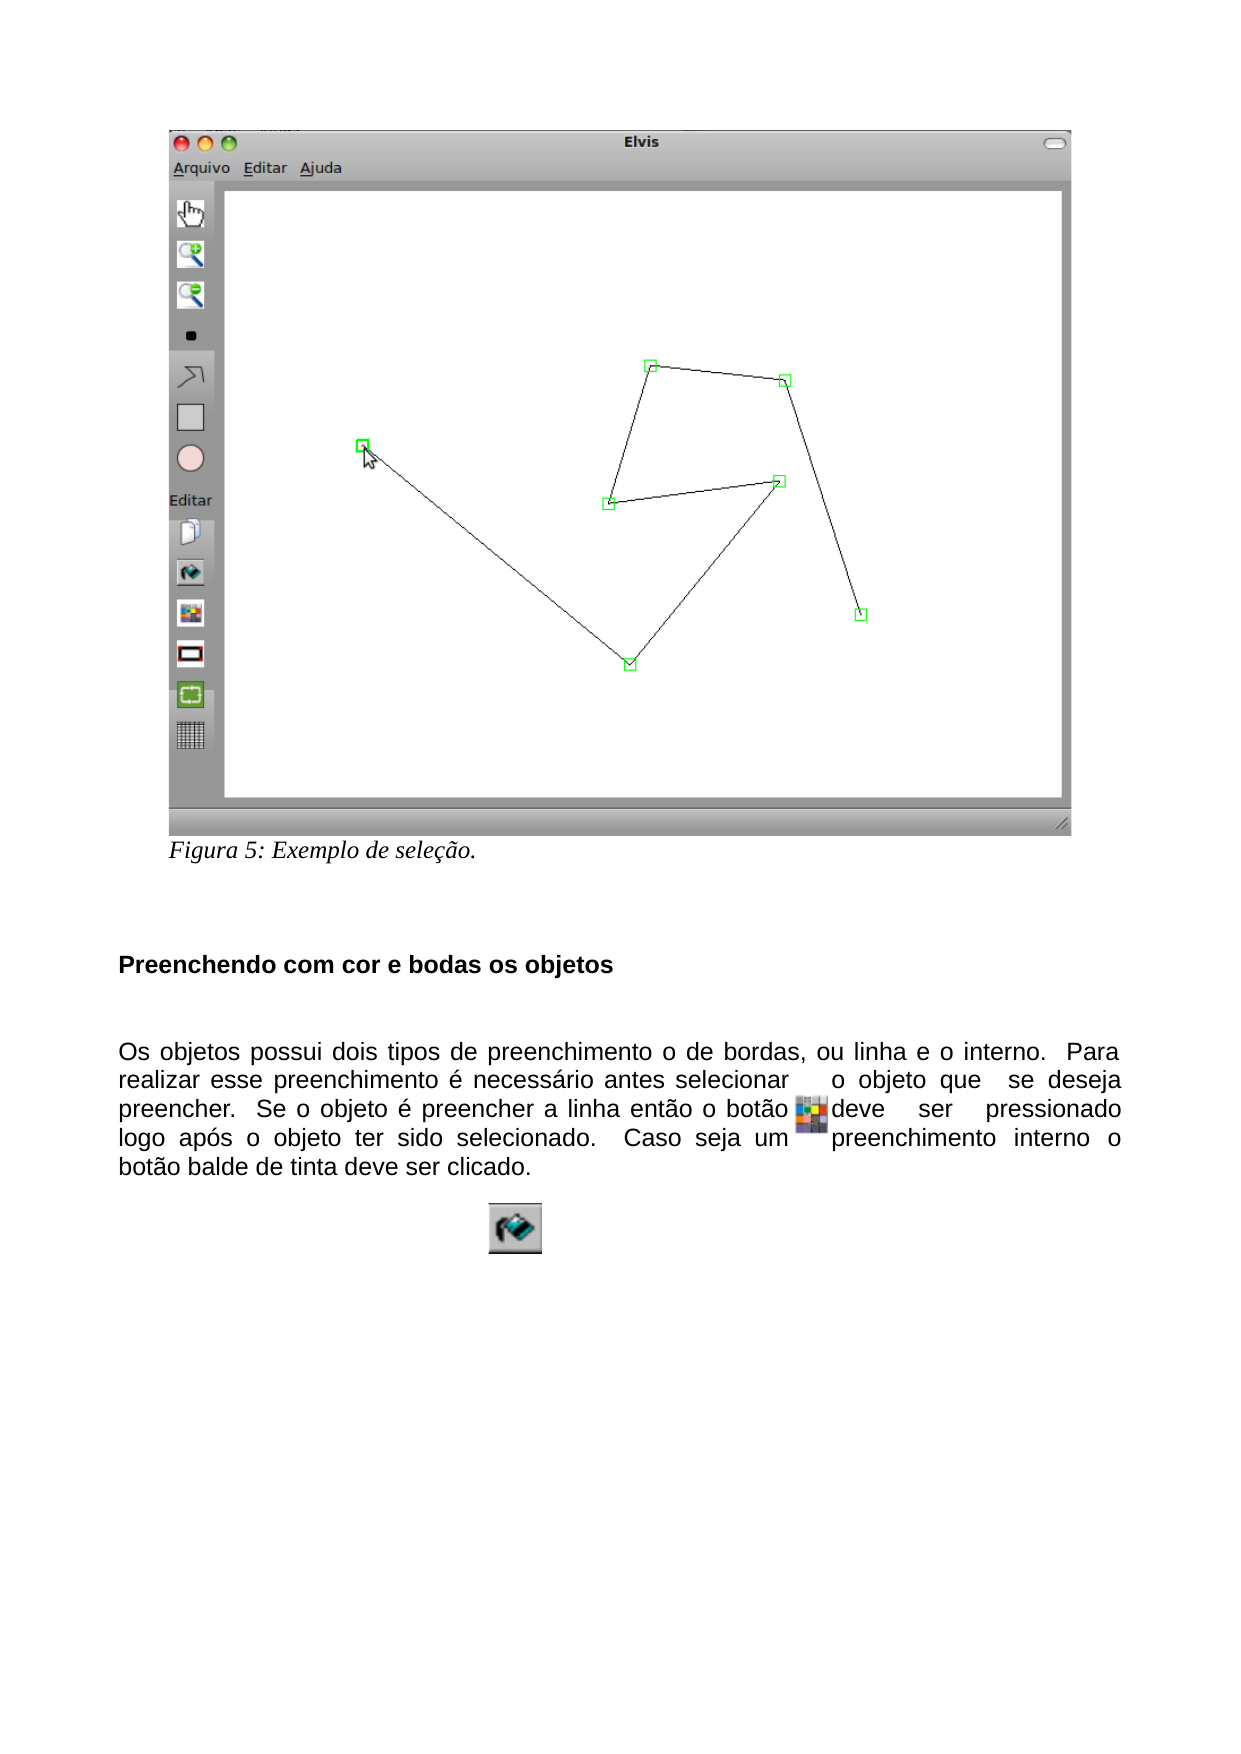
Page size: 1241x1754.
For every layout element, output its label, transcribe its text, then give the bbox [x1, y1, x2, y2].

text Figura 5: Exemplo de seleção. [169, 836, 1071, 864]
picture [790, 1087, 832, 1142]
picture [488, 1203, 542, 1254]
text Os objetos possui dois tipos de preenchimento o de bordas, ou linha e o interno. Para realizar esse preenchimento é necessário antes selecionar o objeto que se deseja preencher. Se o objeto é preencher a linha então o botão deve ser pressionado logo após o objeto ter sido selecionado. Caso seja um preenchimento interno o botão balde de tinta deve ser clicado. [118, 1037, 1122, 1181]
picture [168, 130, 1072, 836]
text Preenchendo com cor e bodas os objetos [118, 951, 1122, 979]
